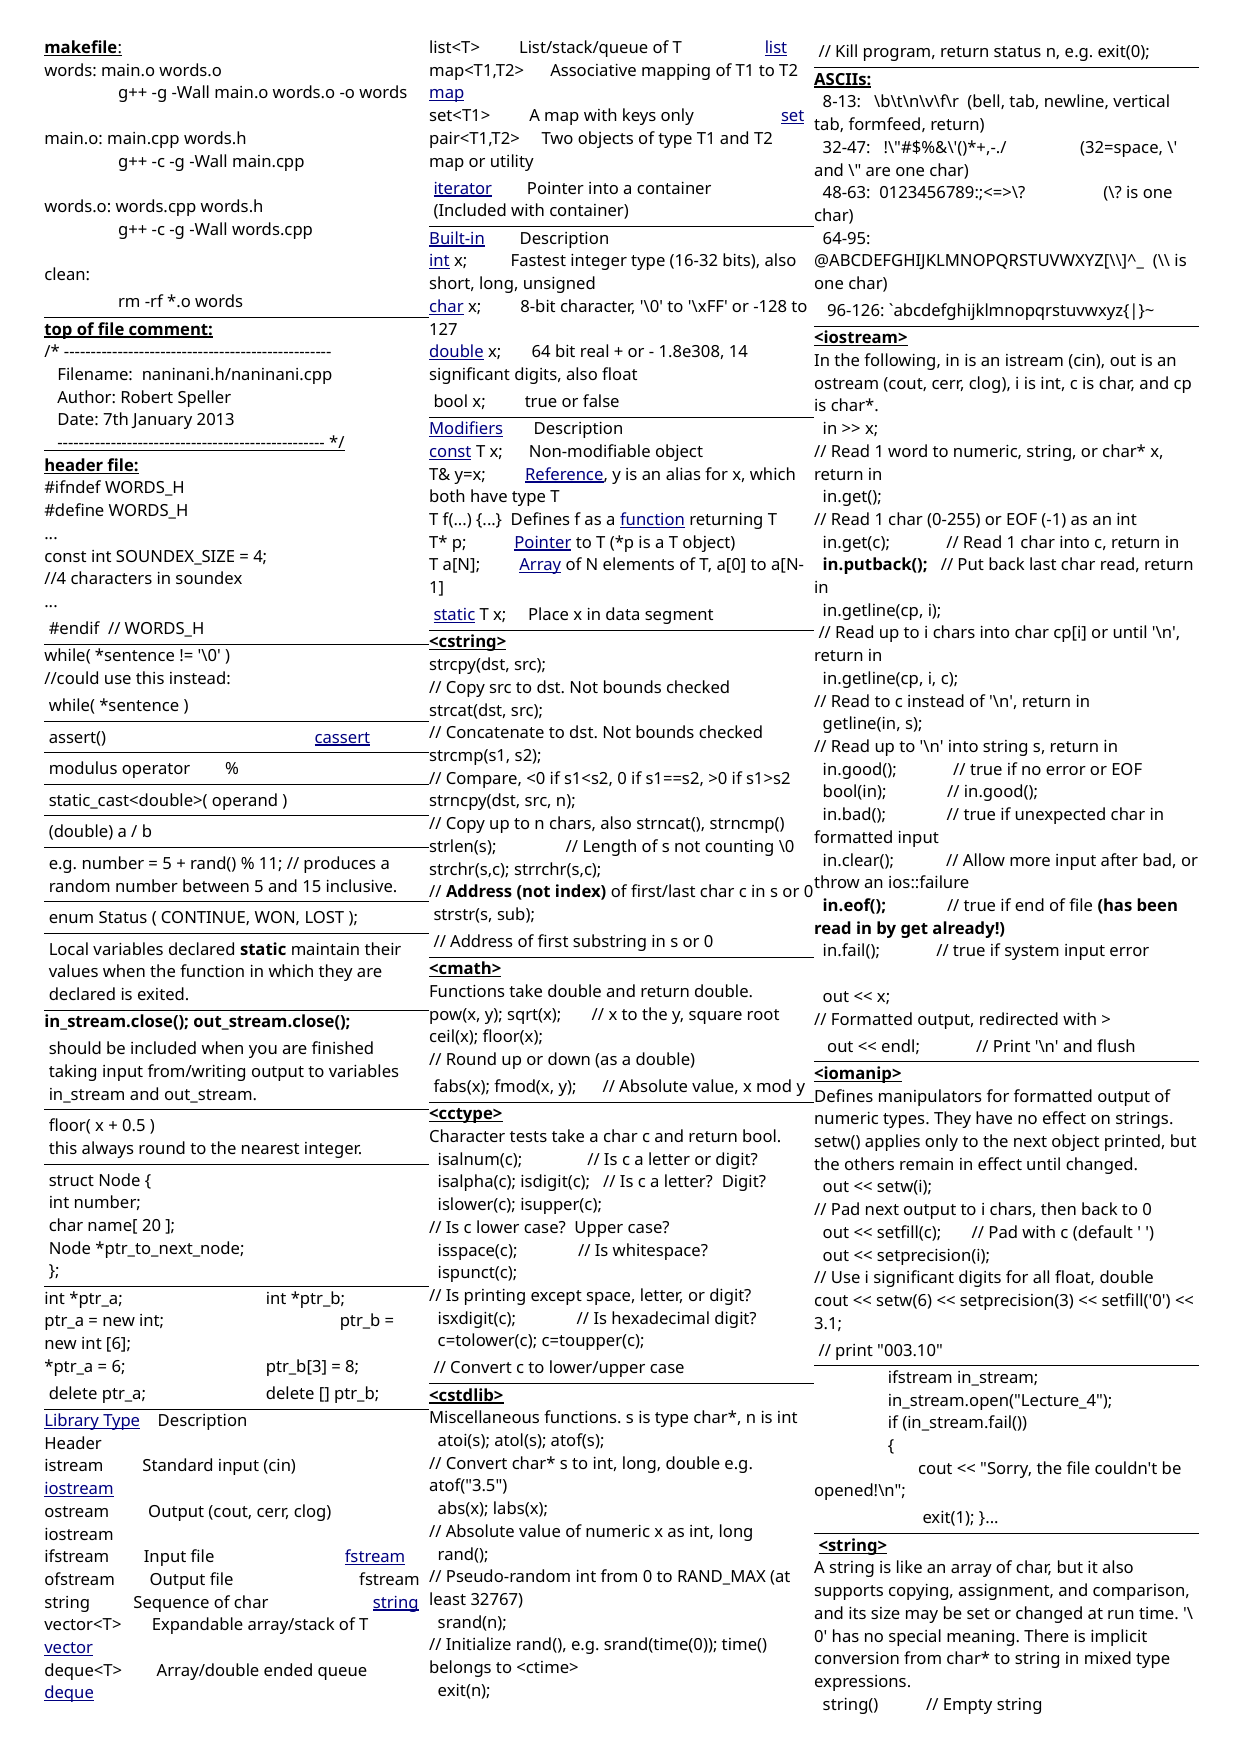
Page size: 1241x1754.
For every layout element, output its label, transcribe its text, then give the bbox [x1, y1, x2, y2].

text c=tolower(c); c=toupper(c); [429, 1329, 814, 1352]
text out << setprecision(i); [814, 1243, 1199, 1266]
text //4 characters in soundex [44, 567, 429, 589]
text in.getline(cp, i); [814, 598, 1199, 621]
text in >> x; [814, 417, 1199, 439]
text // Pseudo-random int from 0 to RAND_MAX (at least 32767) [429, 1565, 814, 1610]
text in.getline(cp, i, c); [814, 667, 1199, 689]
text in.fail(); // true if system input error [814, 939, 1199, 962]
text out << x; [814, 984, 1199, 1007]
text /* -------------------------------------------------- [44, 340, 429, 362]
text T a[N]; Array of N elements of T, a[0] to a[N-1] [429, 553, 814, 598]
text // Is printing except space, letter, or digit? [429, 1283, 814, 1306]
text A string is like an array of char, but it also supports copying, assignment, and comparison, and its size may be set or changed at run time. '\0' has no special meaning. There is implicit conversion from char* to string in mixed type expressions. [814, 1556, 1199, 1692]
text 8-13: \b\t\n\v\f\r (bell, tab, newline, vertical tab, formfeed, return) [814, 90, 1199, 135]
text while( *sentence != '\0' ) [44, 645, 429, 667]
text int x; Fastest integer type (16-32 bits), also short, long, unsigned [429, 249, 814, 294]
text islower(c); isupper(c); [429, 1193, 814, 1215]
text Author: Robert Speller [44, 385, 429, 408]
text string Sequence of char string [44, 1590, 429, 1613]
text // Initialize rand(), e.g. srand(time(0)); time() belongs to <ctime> [429, 1633, 814, 1678]
text char x; 8-bit character, '\0' to '\xFF' or -128 to 127 [429, 294, 814, 340]
text string() // Empty string [814, 1692, 1199, 1715]
text // Read up to '\n' into string s, return in [814, 735, 1199, 757]
text isalpha(c); isdigit(c); // Is c a letter? Digit? [429, 1170, 814, 1193]
text cout << "Sorry, the file couldn't be opened!\n"; [814, 1456, 1199, 1502]
text abs(x); labs(x); [429, 1497, 814, 1519]
text // Convert c to lower/upper case [429, 1352, 814, 1383]
text // Copy src to dst. Not bounds checked [429, 675, 814, 698]
text ifstream in_stream; [814, 1366, 1199, 1388]
text 64-95: @ABCDEFGHIJKLMNOPQRSTUVWXYZ[\\]^_ (\\ is one char) [814, 226, 1199, 294]
text // Formatted output, redirected with > [814, 1007, 1199, 1030]
text floor( x + 0.5 ) this always round to the nearest integer. [44, 1110, 429, 1164]
text <string> [814, 1534, 1199, 1556]
text Built-in Description [429, 227, 814, 249]
text Modifiers Description [429, 418, 814, 439]
text words.o: words.cpp words.h [44, 195, 429, 217]
text // Read 1 word to numeric, string, or char* x, return in [814, 439, 1199, 485]
text static T x; Place x in data segment [429, 598, 814, 630]
text Defines manipulators for formatted output of numeric types. They have no effect on strings. setw() applies only to the next object printed, but the others remain in effect until changed. [814, 1084, 1199, 1175]
text ispunct(c); [429, 1261, 814, 1283]
text strlen(s); // Length of s not counting \0 [429, 834, 814, 857]
text ASCIIs: [814, 68, 1199, 90]
text <cstdlib> [429, 1384, 814, 1406]
text ... [44, 589, 429, 612]
text isalnum(c); // Is c a letter or digit? [429, 1147, 814, 1170]
text srand(n); [429, 1610, 814, 1633]
text should be included when you are finished taking input from/writing output to variables in_stream and out_stream. [44, 1033, 429, 1109]
text in_stream.open("Lecture_4"); [814, 1388, 1199, 1411]
text 48-63: 0123456789:;<=>\? (\? is one char) [814, 181, 1199, 226]
text // Kill program, return status n, e.g. exit(0); [814, 36, 1199, 67]
text modulus operator % [44, 753, 429, 784]
text list<T> List/stack/queue of T list [429, 36, 814, 58]
text g++ -c -g -Wall main.cpp [44, 149, 429, 172]
text #define WORDS_H [44, 499, 429, 521]
text cout << setw(6) << setprecision(3) << setfill('0') << 3.1; [814, 1288, 1199, 1334]
text in.putback(); // Put back last char read, return in [814, 553, 1199, 598]
text main.o: main.cpp words.h [44, 127, 429, 149]
text // Concatenate to dst. Not bounds checked [429, 721, 814, 743]
text Miscellaneous functions. s is type char*, n is int [429, 1406, 814, 1429]
text strstr(s, sub); [429, 902, 814, 925]
text // Address (not index) of first/last char c in s or 0 [429, 880, 814, 902]
text in.eof(); // true if end of file (has been read in by get already!) [814, 894, 1199, 939]
text // Round up or down (as a double) [429, 1048, 814, 1070]
text T* p; Pointer to T (*p is a T object) [429, 530, 814, 553]
text In the following, in is an istream (cin), out is an ostream (cout, cerr, clog), i is int, c is char, and cp is char*. [814, 349, 1199, 417]
text in.get(); [814, 485, 1199, 508]
text Functions take double and return double. [429, 979, 814, 1002]
text makefile: [44, 36, 429, 58]
text <cctype> [429, 1103, 814, 1124]
text // Is c lower case? Upper case? [429, 1215, 814, 1238]
text #endif // WORDS_H [44, 612, 429, 644]
text getline(in, s); [814, 712, 1199, 735]
text istream Standard input (cin) iostream [44, 1454, 429, 1499]
text // Convert char* s to int, long, double e.g. atof("3.5") [429, 1451, 814, 1497]
text Library Type Description Header [44, 1410, 429, 1454]
text strcmp(s1, s2); [429, 743, 814, 766]
text e.g. number = 5 + rand() % 11; // produces a random number between 5 and 15 inclusive. [44, 848, 429, 901]
text out << setfill(c); // Pad with c (default ' ') [814, 1220, 1199, 1243]
text in.good(); // true if no error or EOF [814, 757, 1199, 780]
text // Read 1 char (0-255) or EOF (-1) as an int [814, 508, 1199, 530]
text rand(); [429, 1542, 814, 1565]
text pair<T1,T2> Two objects of type T1 and T2 map or utility [429, 127, 814, 172]
text Filename: naninani.h/naninani.cpp [44, 362, 429, 385]
text <iostream> [814, 327, 1199, 349]
text struct Node { int number; char name[ 20 ]; Node *ptr_to_next_node; }; [44, 1165, 429, 1286]
text const T x; Non-modifiable object [429, 439, 814, 462]
text strcat(dst, src); [429, 698, 814, 721]
text -------------------------------------------------- */ [44, 431, 429, 453]
text exit(1); }... [814, 1502, 1199, 1533]
text in.get(c); // Read 1 char into c, return in [814, 530, 1199, 553]
text isspace(c); // Is whitespace? [429, 1238, 814, 1261]
text { [814, 1434, 1199, 1456]
text // Address of first substring in s or 0 [429, 925, 814, 957]
text delete ptr_a; delete [] ptr_b; [44, 1377, 429, 1409]
text Local variables declared static maintain their values when the function in which they are declared is exited. [44, 934, 429, 1010]
text assert() cassert [44, 722, 429, 752]
text words: main.o words.o [44, 58, 429, 81]
text strcpy(dst, src); [429, 653, 814, 675]
text enum Status ( CONTINUE, WON, LOST ); [44, 902, 429, 933]
text strncpy(dst, src, n); [429, 789, 814, 812]
text clean: [44, 263, 429, 286]
text const int SOUNDEX_SIZE = 4; [44, 544, 429, 567]
text while( *sentence ) [44, 689, 429, 721]
text vector<T> Expandable array/stack of T vector [44, 1613, 429, 1658]
text <iomanip> [814, 1062, 1199, 1084]
text //could use this instead: [44, 667, 429, 689]
text iterator Pointer into a container (Included with container) [429, 172, 814, 226]
text deque<T> Array/double ended queue deque [44, 1658, 429, 1704]
text #ifndef WORDS_H [44, 476, 429, 499]
text // Copy up to n chars, also strncat(), strncmp() [429, 812, 814, 834]
text *ptr_a = 6; ptr_b[3] = 8; [44, 1354, 429, 1377]
text out << endl; // Print '\n' and flush [814, 1030, 1199, 1061]
text out << setw(i); [814, 1175, 1199, 1198]
text exit(n); [429, 1678, 814, 1701]
text double x; 64 bit real + or - 1.8e308, 14 significant digits, also float [429, 340, 814, 385]
text ifstream Input file fstream [44, 1545, 429, 1568]
text // Use i significant digits for all float, double [814, 1266, 1199, 1288]
text isxdigit(c); // Is hexadecimal digit? [429, 1306, 814, 1329]
text bool(in); // in.good(); [814, 780, 1199, 803]
text in.bad(); // true if unexpected char in formatted input [814, 803, 1199, 848]
text ceil(x); floor(x); [429, 1025, 814, 1048]
text // Read up to i chars into char cp[i] or until '\n', return in [814, 621, 1199, 667]
text <cstring> [429, 631, 814, 653]
text Date: 7th January 2013 [44, 408, 429, 431]
text (double) a / b [44, 816, 429, 847]
text static_cast<double>( operand ) [44, 785, 429, 815]
text ofstream Output file fstream [44, 1568, 429, 1590]
text ... [44, 521, 429, 544]
text bool x; true or false [429, 385, 814, 417]
text in.clear(); // Allow more input after bad, or throw an ios::failure [814, 848, 1199, 894]
text // print "003.10" [814, 1334, 1199, 1365]
text pow(x, y); sqrt(x); // x to the y, square root [429, 1002, 814, 1025]
text fabs(x); fmod(x, y); // Absolute value, x mod y [429, 1070, 814, 1102]
text int *ptr_a; int *ptr_b; [44, 1287, 429, 1309]
text <cmath> [429, 958, 814, 979]
text if (in_stream.fail()) [814, 1411, 1199, 1434]
text // Compare, <0 if s1<s2, 0 if s1==s2, >0 if s1>s2 [429, 766, 814, 789]
text ostream Output (cout, cerr, clog) iostream [44, 1499, 429, 1545]
text // Read to c instead of '\n', return in [814, 689, 1199, 712]
text 96-126: `abcdefghijklmnopqrstuvwxyz{|}~ [814, 294, 1199, 326]
text header file: [44, 453, 429, 476]
text rm -rf *.o words [44, 286, 429, 317]
text Character tests take a char c and return bool. [429, 1124, 814, 1147]
text g++ -g -Wall main.o words.o -o words [44, 81, 429, 104]
text set<T1> A map with keys only set [429, 104, 814, 127]
text top of file comment: [44, 318, 429, 340]
text T& y=x; Reference, y is an alias for x, which both have type T [429, 462, 814, 508]
text ptr_a = new int; ptr_b = new int [6]; [44, 1309, 429, 1354]
text // Absolute value of numeric x as int, long [429, 1519, 814, 1542]
text atoi(s); atol(s); atof(s); [429, 1429, 814, 1451]
text map<T1,T2> Associative mapping of T1 to T2 map [429, 58, 814, 104]
text strchr(s,c); strrchr(s,c); [429, 857, 814, 880]
text T f(...) {...} Defines f as a function returning T [429, 508, 814, 530]
text 32-47: !\"#$%&\'()*+,-./ (32=space, \' and \" are one char) [814, 135, 1199, 181]
text in_stream.close(); out_stream.close(); [44, 1011, 429, 1033]
text // Pad next output to i chars, then back to 0 [814, 1198, 1199, 1220]
text g++ -c -g -Wall words.cpp [44, 217, 429, 240]
